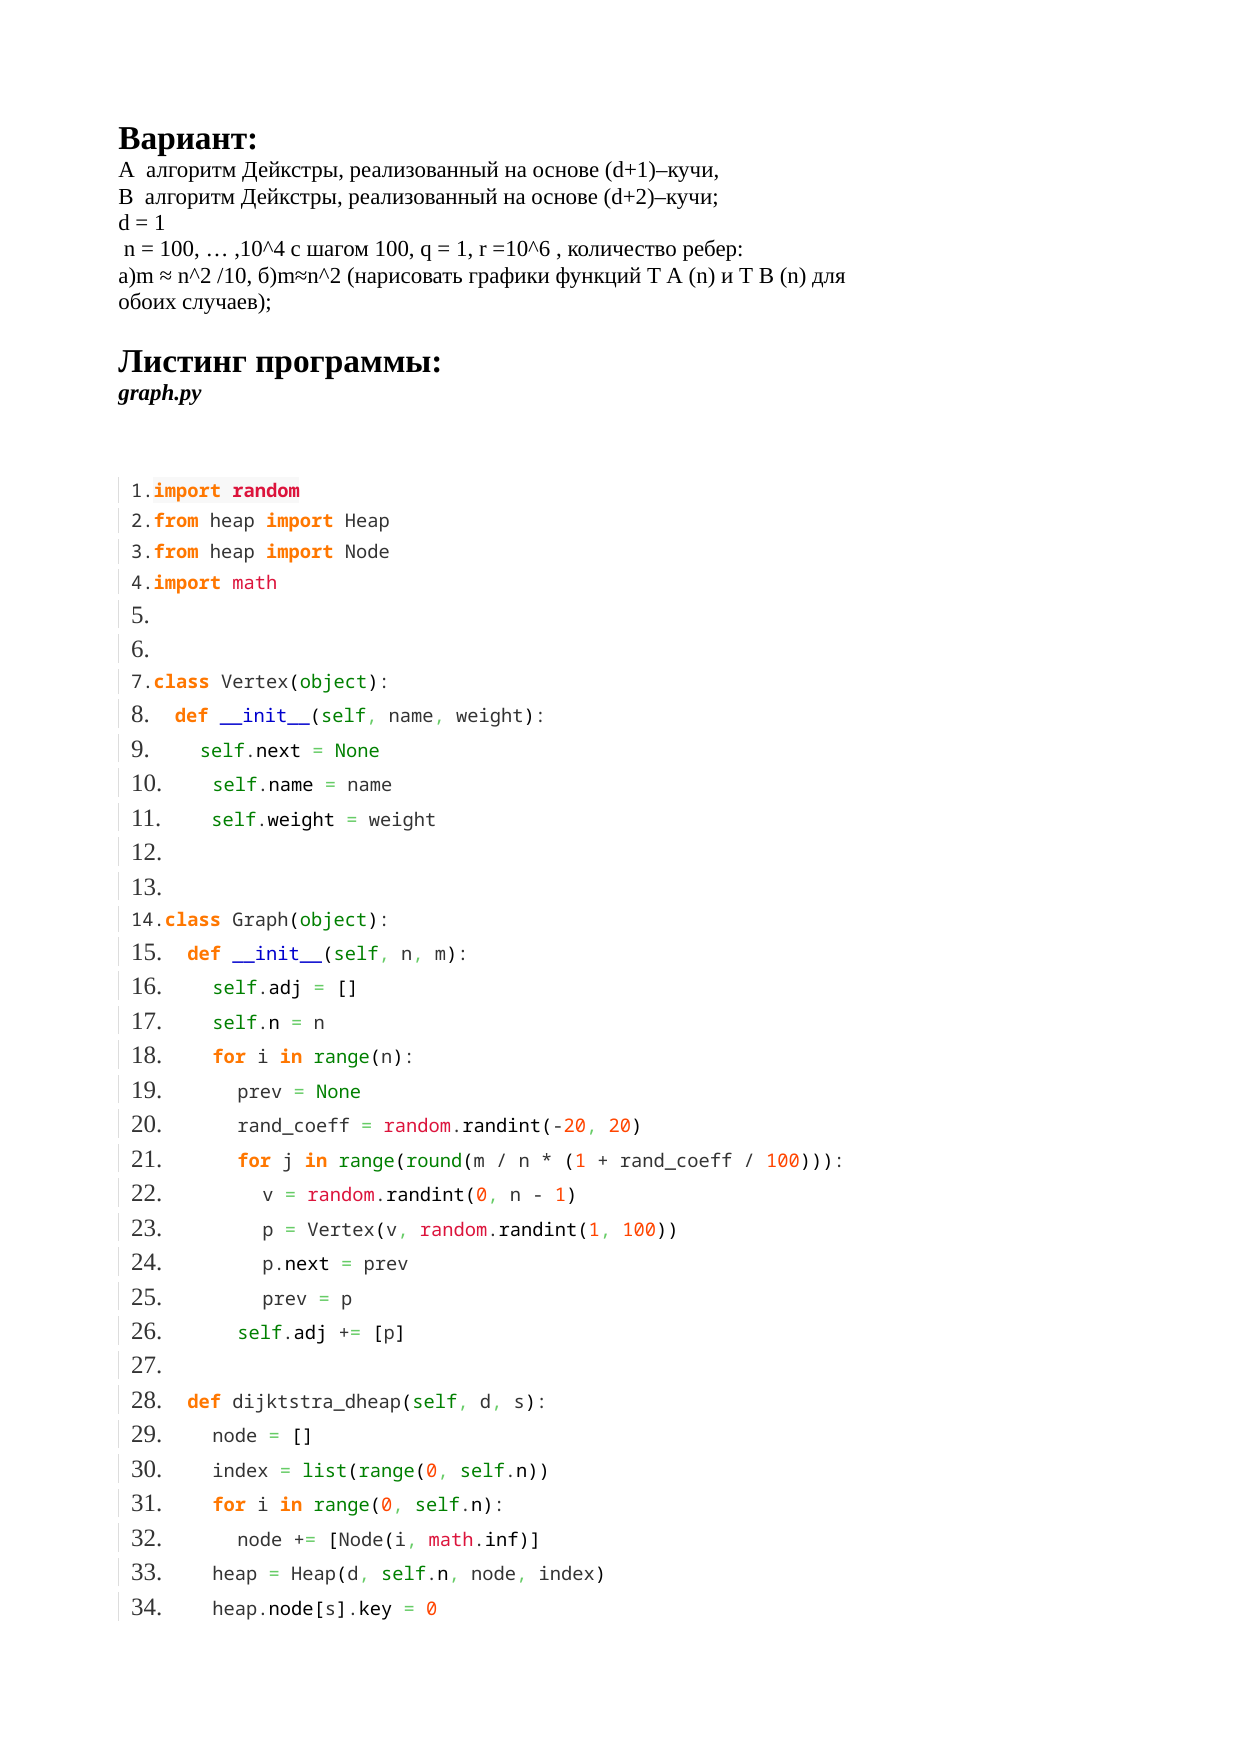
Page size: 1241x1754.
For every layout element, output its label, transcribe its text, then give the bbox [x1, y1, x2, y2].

list v = random.randint(0, n - 1) [119, 1178, 1122, 1207]
list p = Vertex(v, random.randint(1, 100)) [119, 1213, 1122, 1241]
text n = 100, … ,10^4 с шагом 100, q = 1, r =10^6 , количество ребер: [118, 236, 1122, 262]
list class Graph(object): [119, 906, 1122, 932]
text graph.py [118, 379, 1122, 406]
text В алгоритм Дейкстры, реализованный на основе (d+2)–кучи; [118, 183, 1122, 209]
list node += [Node(i, math.inf)] [119, 1523, 1122, 1552]
list self.name = name [119, 768, 1122, 797]
list from heap import Heap [119, 508, 1122, 533]
list import random [119, 477, 1122, 503]
list prev = None [119, 1075, 1122, 1103]
list rand_coeff = random.randint(-20, 20) [119, 1109, 1122, 1138]
list class Vertex(object): [119, 669, 1122, 694]
list node = [] [118, 1419, 1122, 1448]
list self.weight = weight [119, 803, 1122, 831]
text Листинг программы: [118, 341, 1122, 379]
list for i in range(0, self.n): [118, 1488, 1122, 1517]
list def __init__(self, name, weight): [119, 699, 1122, 728]
list self.adj = [] [119, 971, 1122, 1000]
text а)m ≈ n^2 /10, б)m≈n^2 (нарисовать графики функций T А (n) и Т В (n) для [118, 262, 1122, 288]
text Вариант: [118, 118, 1122, 156]
list from heap import Node [118, 538, 1122, 564]
list def __init__(self, n, m): [119, 937, 1122, 966]
text d = 1 [118, 209, 1122, 236]
list def dijktstra_dheap(self, d, s): [119, 1385, 1122, 1414]
text обоих случаев); [118, 288, 1122, 314]
text А алгоритм Дейкстры, реализованный на основе (d+1)–кучи, [118, 156, 1122, 183]
list for i in range(n): [119, 1040, 1122, 1069]
list heap = Heap(d, self.n, node, index) [118, 1557, 1122, 1586]
list self.next = None [119, 734, 1122, 762]
list self.n = n [119, 1006, 1122, 1034]
list for j in range(round(m / n * (1 + rand_coeff / 100))): [119, 1144, 1122, 1172]
list import math [119, 569, 1122, 594]
list self.adj += [p] [119, 1316, 1122, 1345]
list p.next = prev [119, 1247, 1122, 1276]
list index = list(range(0, self.n)) [119, 1454, 1122, 1483]
list prev = p [119, 1282, 1122, 1310]
list heap.node[s].key = 0 [119, 1592, 1122, 1621]
